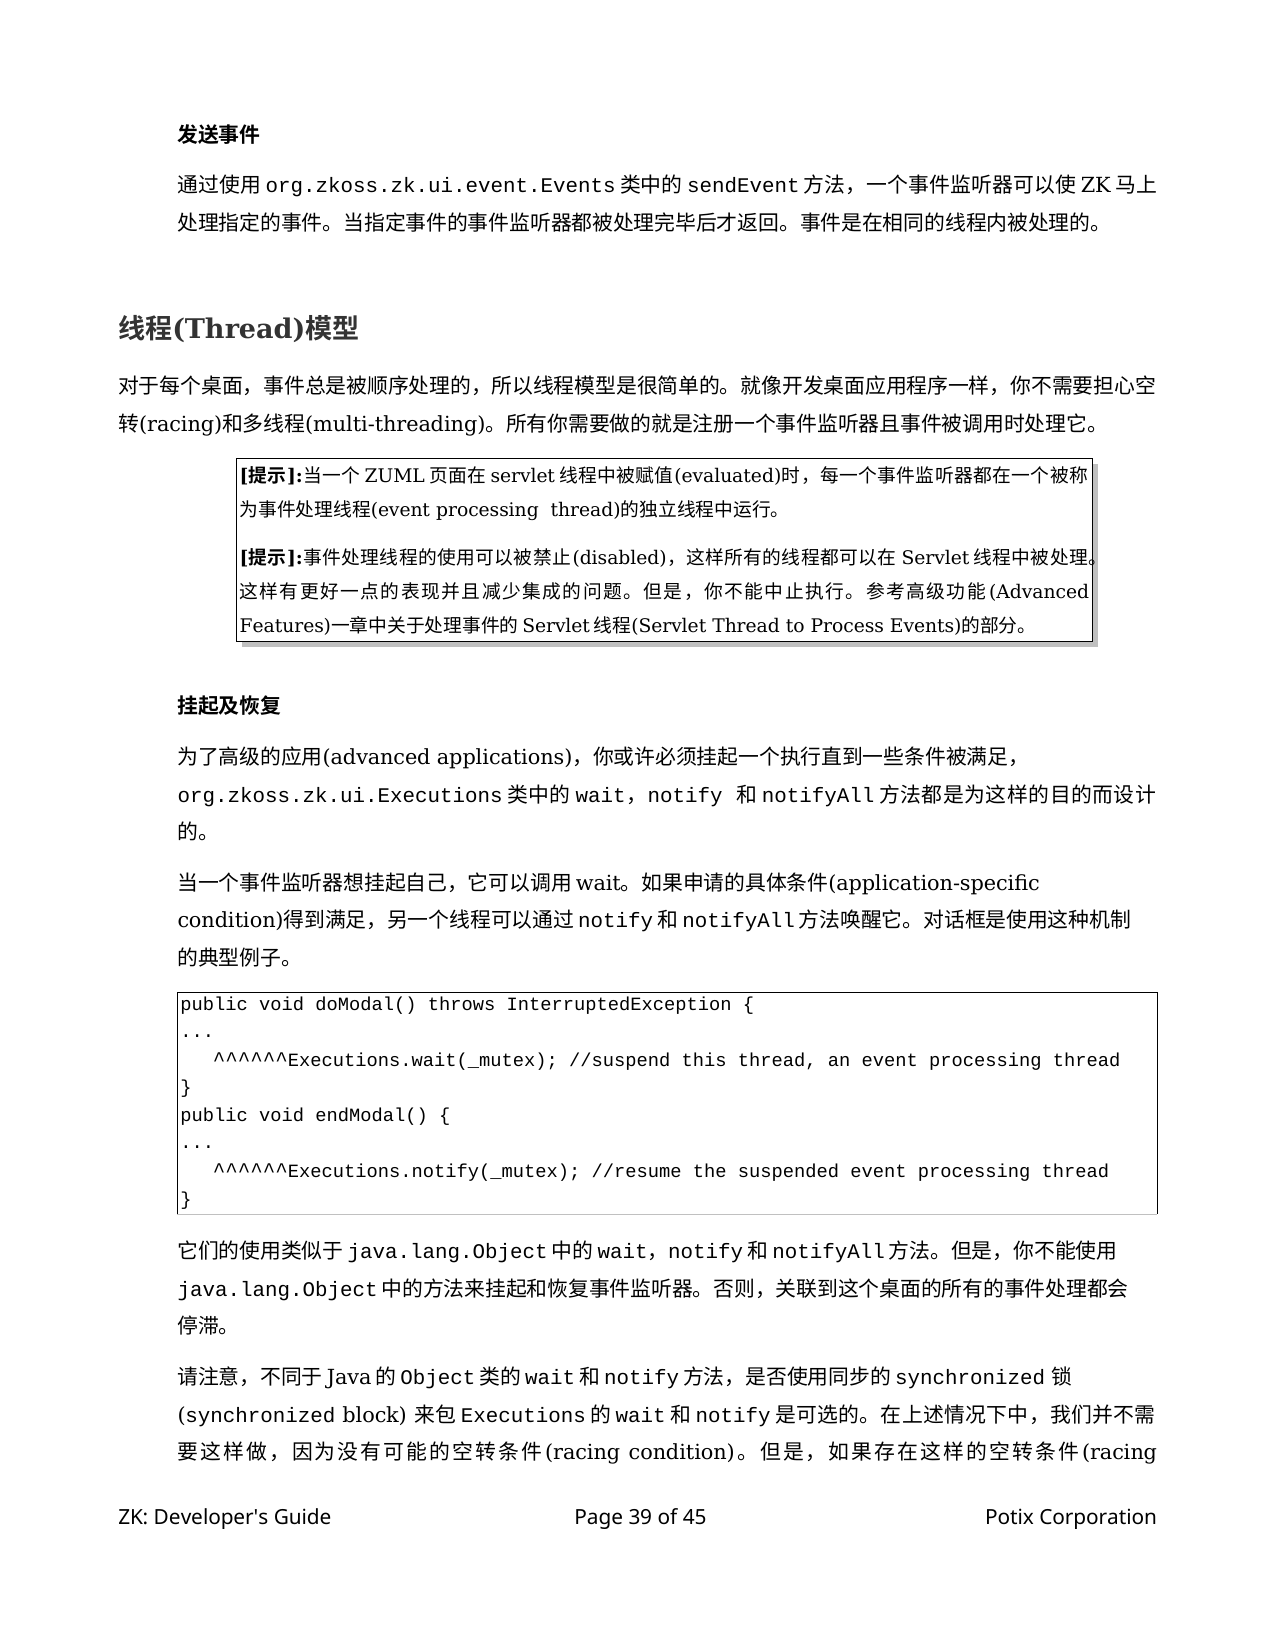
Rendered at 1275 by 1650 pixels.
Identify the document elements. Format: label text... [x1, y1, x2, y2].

subtitle 挂起及恢复 [177, 690, 1157, 720]
text ... [178, 1130, 1157, 1154]
subtitle 线程(Thread)模型 [118, 307, 1157, 346]
text [提示]:当一个ZUML页面在servlet线程中被赋值(evaluated)时，每一个事件监听器都在一个被称为事件处理线程(event processing thread)的独立线程中运行。 [237, 459, 1092, 522]
text ... ^^^^^^Executions.wait(_mutex); //suspend this thread, an event processing thread } [178, 1019, 1157, 1099]
text [提示]:事件处理线程的使用可以被禁止(disabled)，这样所有的线程都可以在Servlet线程中被处理。这样有更好一点的表现并且减少集成的问题。但是，你不能中止执行。参考高级功能(Advanced Features)一章中关于处理事件的Servlet线程(Servlet Thread to Process Events)的部分。 [237, 540, 1092, 641]
text public void endModal() { [178, 1102, 1157, 1127]
text } [178, 1186, 1157, 1214]
text public void doModal() throws InterruptedException { [178, 993, 1157, 1016]
subtitle 发送事件 [177, 118, 1157, 148]
text 为了高级的应用(advanced applications)，你或许必须挂起一个执行直到一些条件被满足， org.zkoss.zk.ui.Executions类中的wait，notify 和notifyAll方法都是为这样的目的而设计的。 [177, 741, 1157, 846]
text 它们的使用类似于java.lang.Object中的wait，notify和notifyAll方法。但是，你不能使用 java.lang.Object中的方法来挂起和恢复事件监听器。否则，关联到这个桌面的所有的事件处理都会 停滞。 [177, 1234, 1157, 1340]
text 通过使用org.zkoss.zk.ui.event.Events类中的sendEvent方法，一个事件监听器可以使ZK马上处理指定的事件。当指定事件的事件监听器都被处理完毕后才返回。事件是在相同的线程内被处理的。 [177, 169, 1157, 236]
text 请注意，不同于Java的Object类的wait和notify方法，是否使用同步的synchronized 锁 (synchronized block) 来包Executions的wait和notify是可选的。在上述情况下中，我们并不需要这样做，因为没有可能的空转条件(racing condition)。但是，如果存在这样的空转条件(racing [177, 1360, 1157, 1466]
text 对于每个桌面，事件总是被顺序处理的，所以线程模型是很简单的。就像开发桌面应用程序一样，你不需要担心空转(racing)和多线程(multi-threading)。所有你需要做的就是注册一个事件监听器且事件被调用时处理它。 [118, 370, 1157, 437]
text 当一个事件监听器想挂起自己，它可以调用wait。如果申请的具体条件(application-specific condition)得到满足，另一个线程可以通过notify和notifyAll方法唤醒它。对话框是使用这种机制 的典型例子。 [177, 866, 1157, 972]
text ^^^^^^Executions.notify(_mutex); //resume the suspended event processing thread [178, 1157, 1157, 1183]
